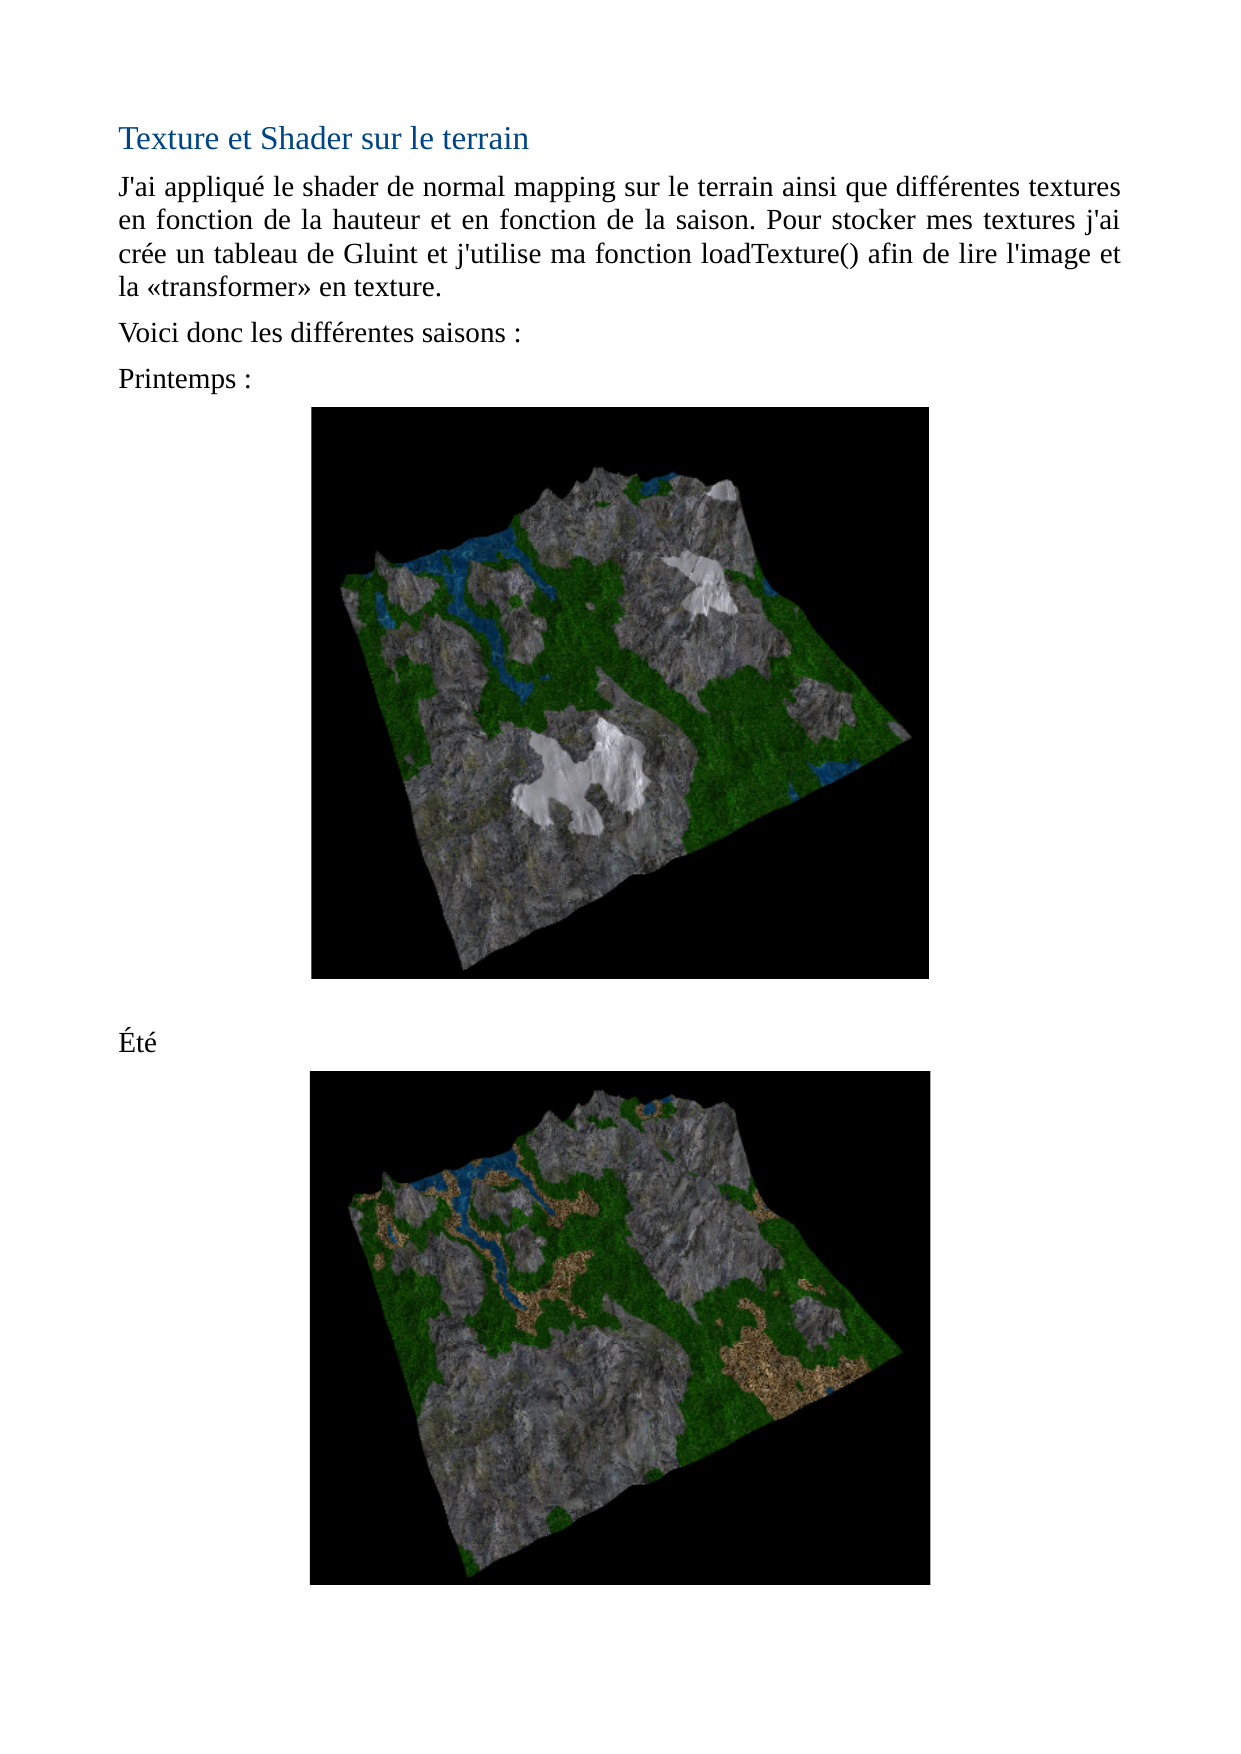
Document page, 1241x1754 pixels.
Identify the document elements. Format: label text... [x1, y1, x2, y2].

text Printemps : [118, 362, 1122, 395]
picture [311, 407, 929, 979]
text Texture et Shader sur le terrain [118, 118, 1122, 156]
picture [309, 1071, 931, 1585]
text Été [118, 1025, 1122, 1059]
text J'ai appliqué le shader de normal mapping sur le terrain ainsi que différentes textures en fonction de la hauteur et en fonction de la saison. Pour stocker mes textures j'ai crée un tableau de Gluint et j'utilise ma fonction loadTexture() afin de lire l'image et la «transformer» en texture. [118, 169, 1122, 303]
text Voici donc les différentes saisons : [118, 316, 1122, 349]
